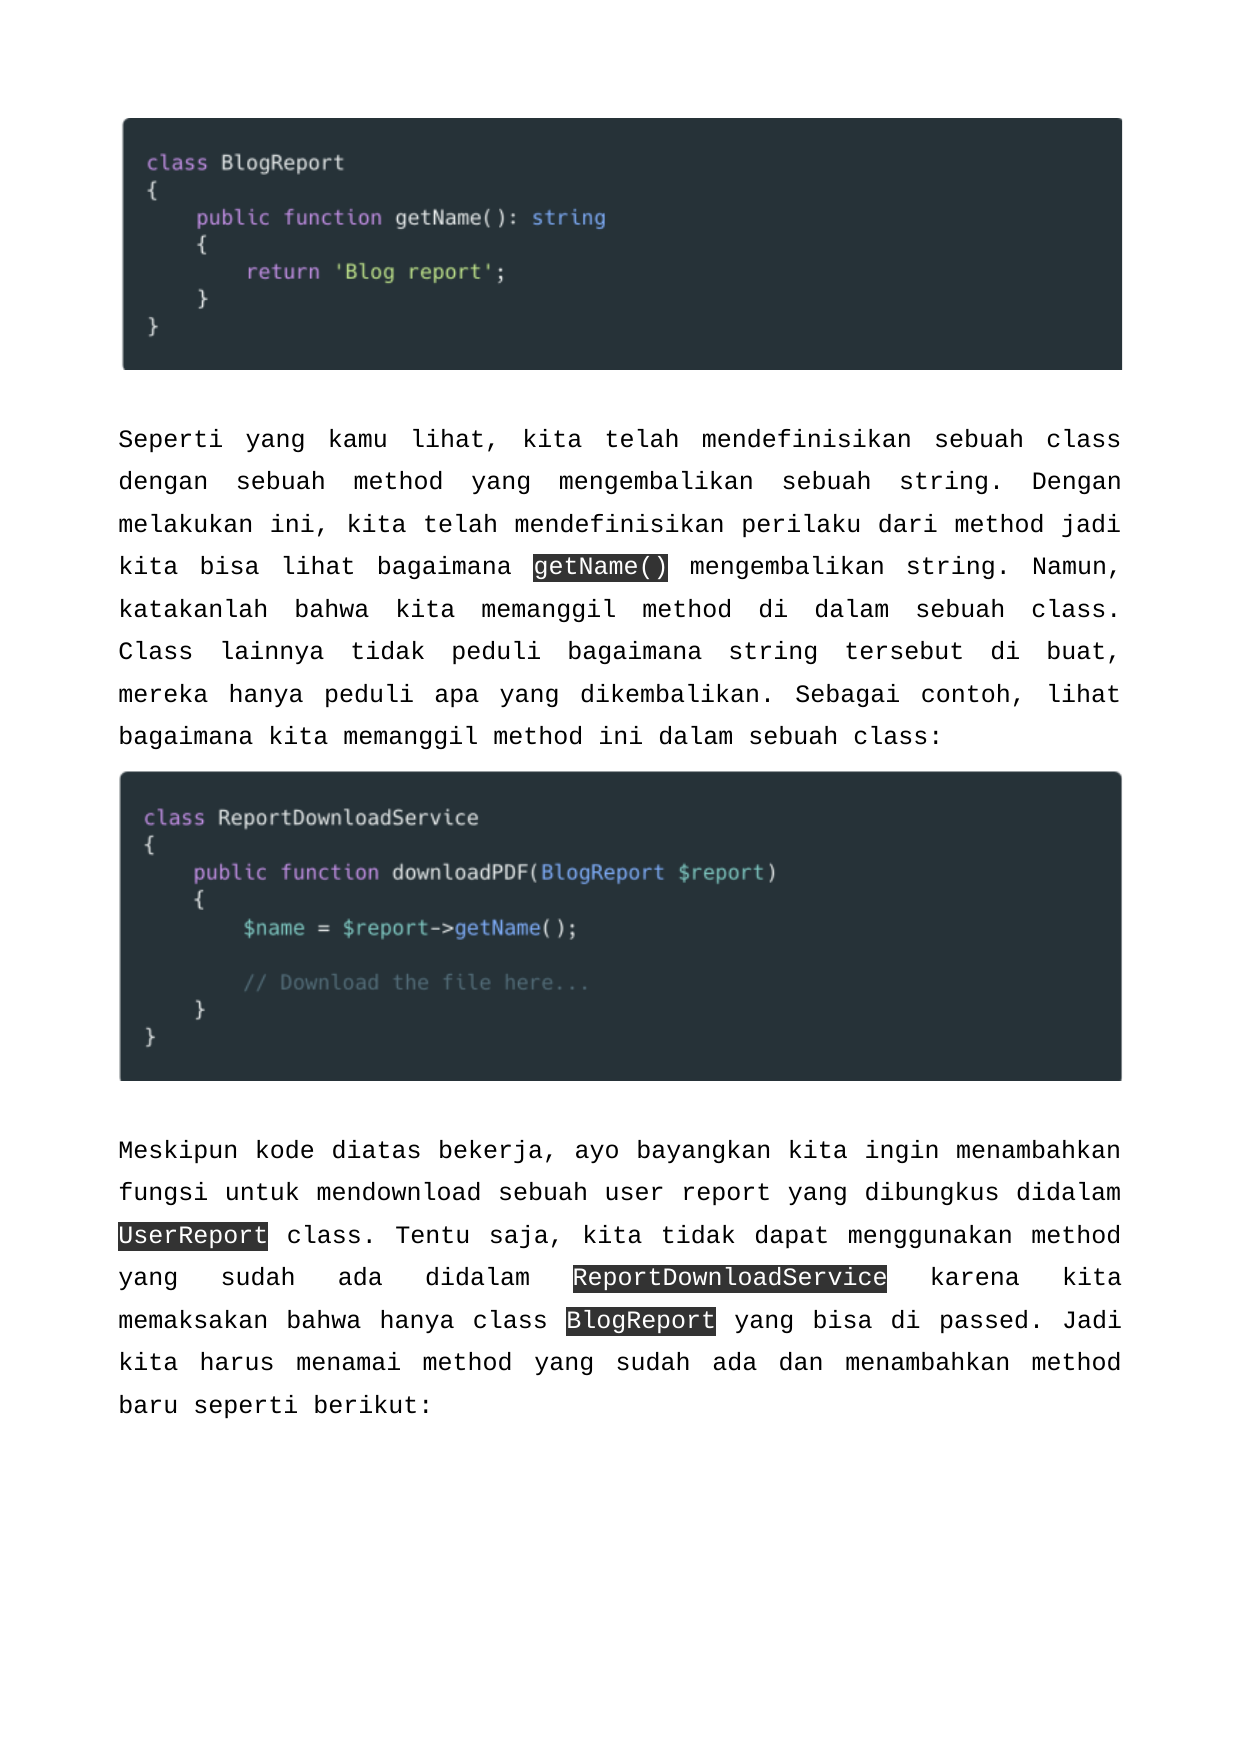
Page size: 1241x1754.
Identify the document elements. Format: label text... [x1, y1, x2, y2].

text Meskipun kode diatas bekerja, ayo bayangkan kita ingin menambahkan fungsi untuk mendownload sebuah user report yang dibungkus didalam UserReport class. Tentu saja, kita tidak dapat menggunakan method yang sudah ada didalam ReportDownloadService karena kita memaksakan bahwa hanya class BlogReport yang bisa di passed. Jadi kita harus menamai method yang sudah ada dan menambahkan method baru seperti berikut: [118, 1137, 1122, 1421]
picture [118, 766, 1123, 1081]
text Seperti yang kamu lihat, kita telah mendefinisikan sebuah class dengan sebuah method yang mengembalikan sebuah string. Dengan melakukan ini, kita telah mendefinisikan perilaku dari method jadi kita bisa lihat bagaimana getName() mengembalikan string. Namun, katakanlah bahwa kita memanggil method di dalam sebuah class. Class lainnya tidak peduli bagaimana string tersebut di buat, mereka hanya peduli apa yang dikembalikan. Sebagai contoh, lihat bagaimana kita memanggil method ini dalam sebuah class: [118, 426, 1122, 752]
picture [118, 118, 1123, 370]
